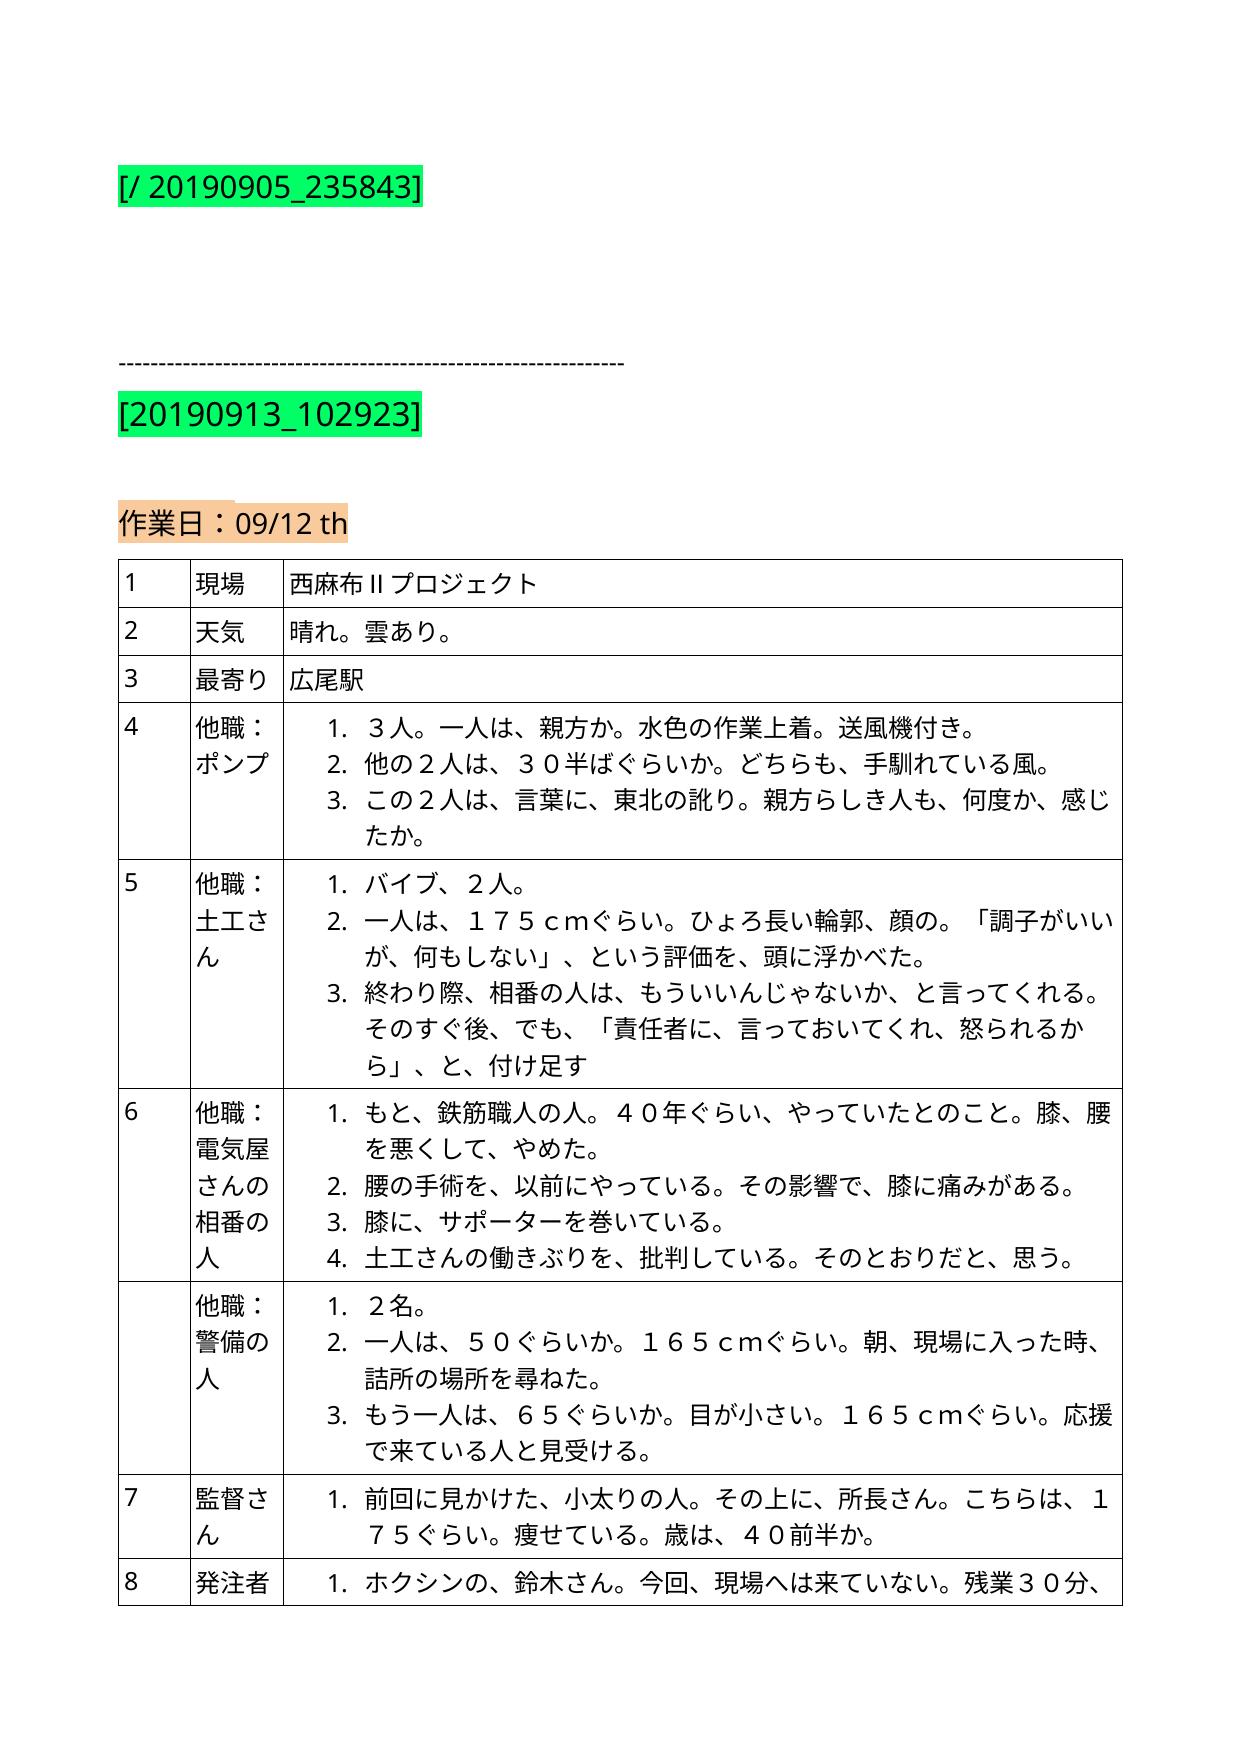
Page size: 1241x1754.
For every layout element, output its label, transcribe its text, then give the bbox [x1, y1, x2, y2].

table_cell 3 [119, 656, 190, 702]
table_header 1 [119, 560, 190, 607]
table_cell ３人。一人は、親方か。水色の作業上着。送風機付き。 他の２人は、３０半ばぐらいか。どちらも、手馴れている風。 この２人は、言葉に、東北の訛り。親方らしき人も、何度か、感じたか。 [284, 703, 1122, 859]
table_cell 広尾駅 [284, 656, 1122, 702]
table_cell 他職：ポンプ [191, 703, 283, 859]
text [20190913_102923] [118, 391, 1122, 437]
table_cell 他職：土工さん [191, 860, 283, 1088]
table_cell もと、鉄筋職人の人。４０年ぐらい、やっていたとのこと。膝、腰を悪くして、やめた。 腰の手術を、以前にやっている。その影響で、膝に痛みがある。 膝に、サポーターを巻いている。 土工さんの働きぶりを、批判している。そのとおりだと、思う。 [284, 1089, 1122, 1281]
table_cell 2 [119, 608, 190, 654]
table_cell 晴れ。雲あり。 [284, 608, 1122, 654]
table_header 現場 [191, 560, 283, 607]
table_cell 6 [119, 1089, 190, 1281]
table_cell 前回に見かけた、小太りの人。その上に、所長さん。こちらは、１７５ぐらい。痩せている。歳は、４０前半か。 [284, 1475, 1122, 1558]
table_cell 天気 [191, 608, 283, 654]
text [/ 20190905_235843] [118, 165, 1122, 207]
table_cell ２名。 一人は、５０ぐらいか。１６５ｃｍぐらい。朝、現場に入った時、詰所の場所を尋ねた。 もう一人は、６５ぐらいか。目が小さい。１６５ｃｍぐらい。応援で来ている人と見受ける。 [284, 1282, 1122, 1473]
table_cell 監督さん [191, 1475, 283, 1558]
text --------------------------------------------------------------- [118, 344, 1122, 378]
text 作業日：09/12 th [118, 500, 1122, 543]
table_cell ホクシンの、鈴木さん。今回、現場へは来ていない。残業３０分、 [284, 1559, 1122, 1605]
table_cell 最寄り [191, 656, 283, 702]
table_cell [119, 1282, 190, 1473]
table_cell 4 [119, 703, 190, 859]
table_cell 他職：警備の人 [191, 1282, 283, 1473]
table_cell 8 [119, 1559, 190, 1605]
table_header 西麻布Ⅱプロジェクト [284, 560, 1122, 607]
table_cell 5 [119, 860, 190, 1088]
table_cell 他職：電気屋さんの相番の人 [191, 1089, 283, 1281]
table_cell 発注者 [191, 1559, 283, 1605]
table_cell バイブ、２人。 一人は、１７５ｃｍぐらい。ひょろ長い輪郭、顔の。「調子がいいが、何もしない」、という評価を、頭に浮かべた。 終わり際、相番の人は、もういいんじゃないか、と言ってくれる。そのすぐ後、でも、「責任者に、言っておいてくれ、怒られるから」、と、付け足す [284, 860, 1122, 1088]
table_cell 7 [119, 1475, 190, 1558]
